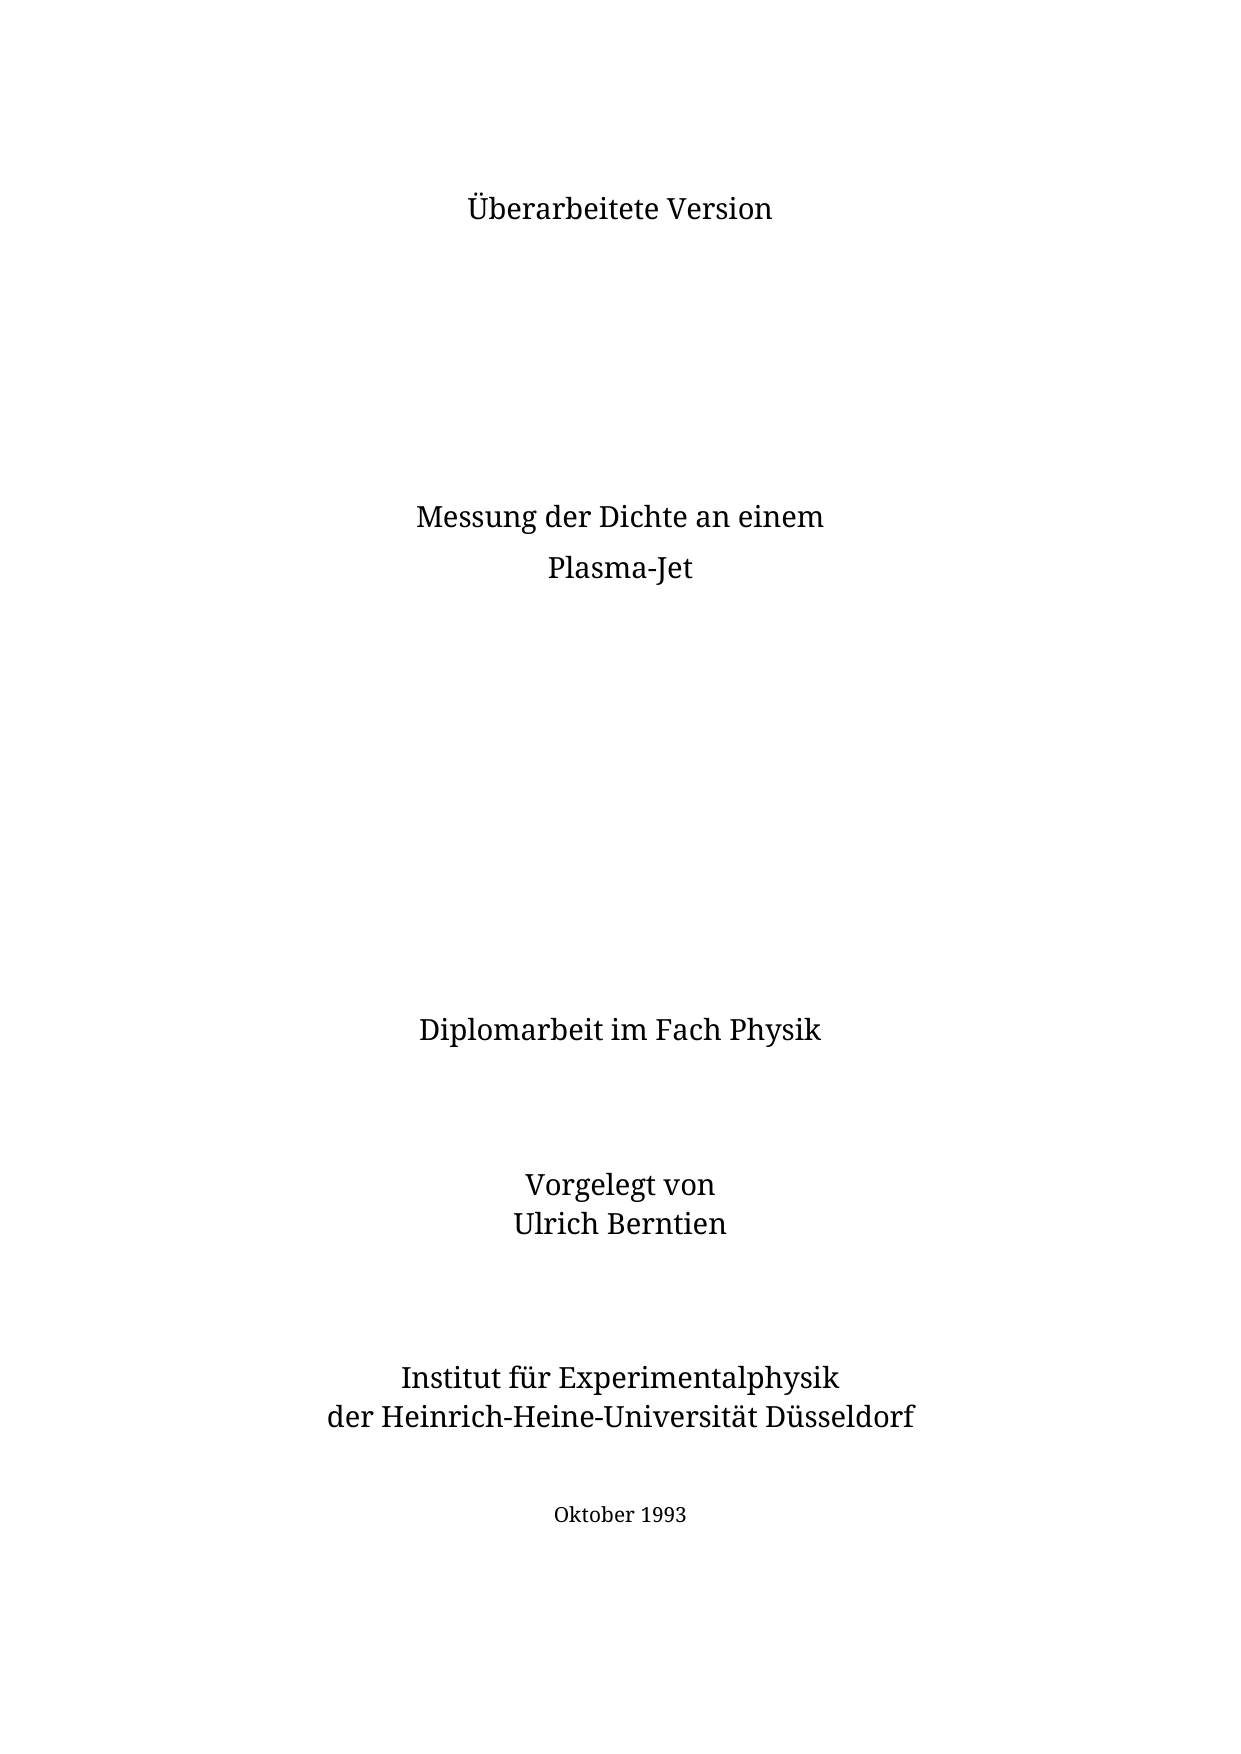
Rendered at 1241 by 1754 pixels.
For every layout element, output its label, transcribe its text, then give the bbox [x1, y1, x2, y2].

text Institut für Experimentalphysik der Heinrich-Heine-Universität Düsseldorf [148, 1357, 1092, 1436]
text Diplomarbeit im Fach Physik [148, 1010, 1092, 1049]
text Messung der Dichte an einem [148, 496, 1092, 536]
text Plasma-Jet [148, 548, 1092, 587]
text Überarbeitete Version [148, 188, 1092, 228]
text Vorgelegt von Ulrich Berntien [148, 1164, 1092, 1243]
text Oktober 1993 [148, 1499, 1092, 1528]
